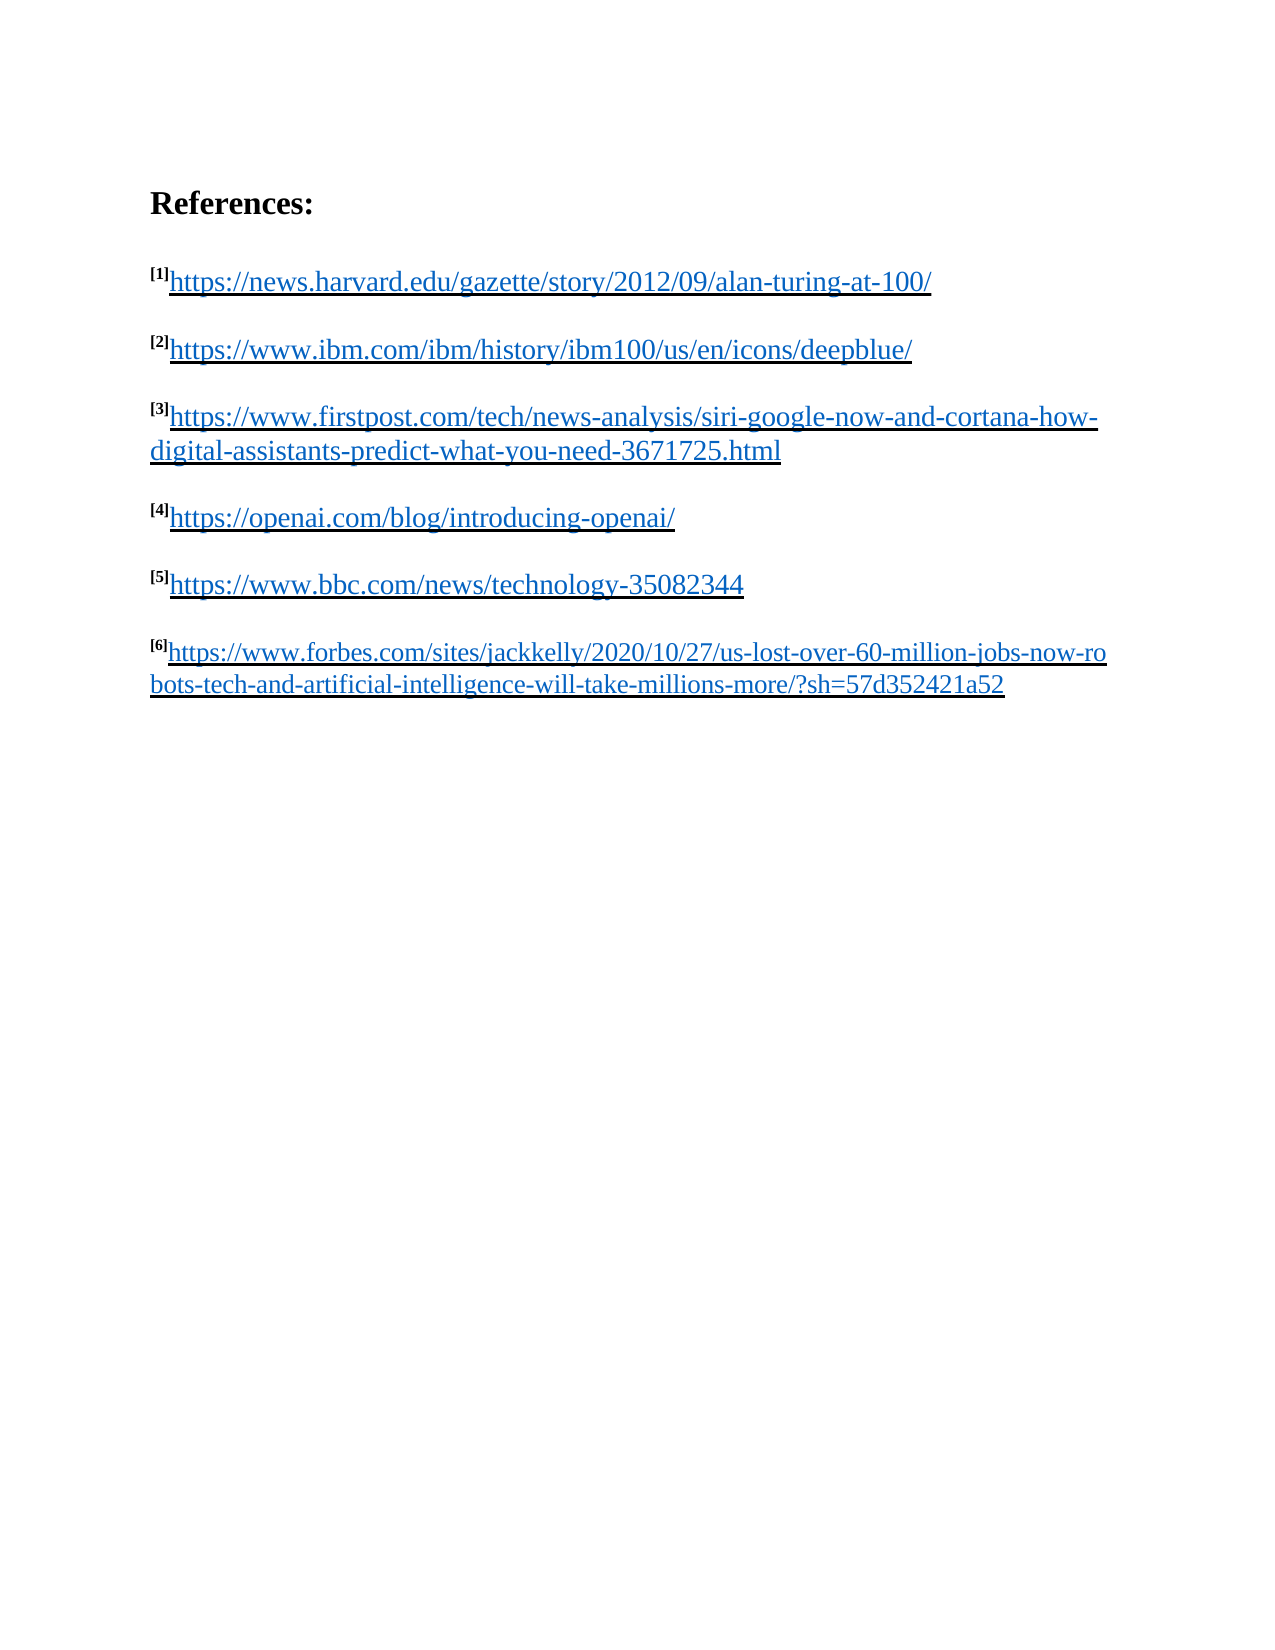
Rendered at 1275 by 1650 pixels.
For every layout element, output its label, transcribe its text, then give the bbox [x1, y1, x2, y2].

text digital-assistants-predict-what-you-need-3671725.html [150, 433, 1144, 466]
text [4]https://openai.com/blog/introducing-openai/ [5]https://www.bbc.com/news/technology-35082344 [6]https://www.forbes.com/sites/jackkelly/2020/10/27/us-lost-over-60-million-jobs-now-ro [150, 473, 1125, 674]
text [1]https://news.harvard.edu/gazette/story/2012/09/alan-turing-at-100/ [150, 264, 1144, 298]
subtitle References: [150, 183, 1144, 222]
text bots-tech-and-artificial-intelligence-will-take-millions-more/?sh=57d352421a52 [150, 674, 1144, 699]
text [2]https://www.ibm.com/ibm/history/ibm100/us/en/icons/deepblue/ [3]https://www.firstpost.com/tech/news-analysis/siri-google-now-and-cortana-how- [150, 299, 1113, 432]
